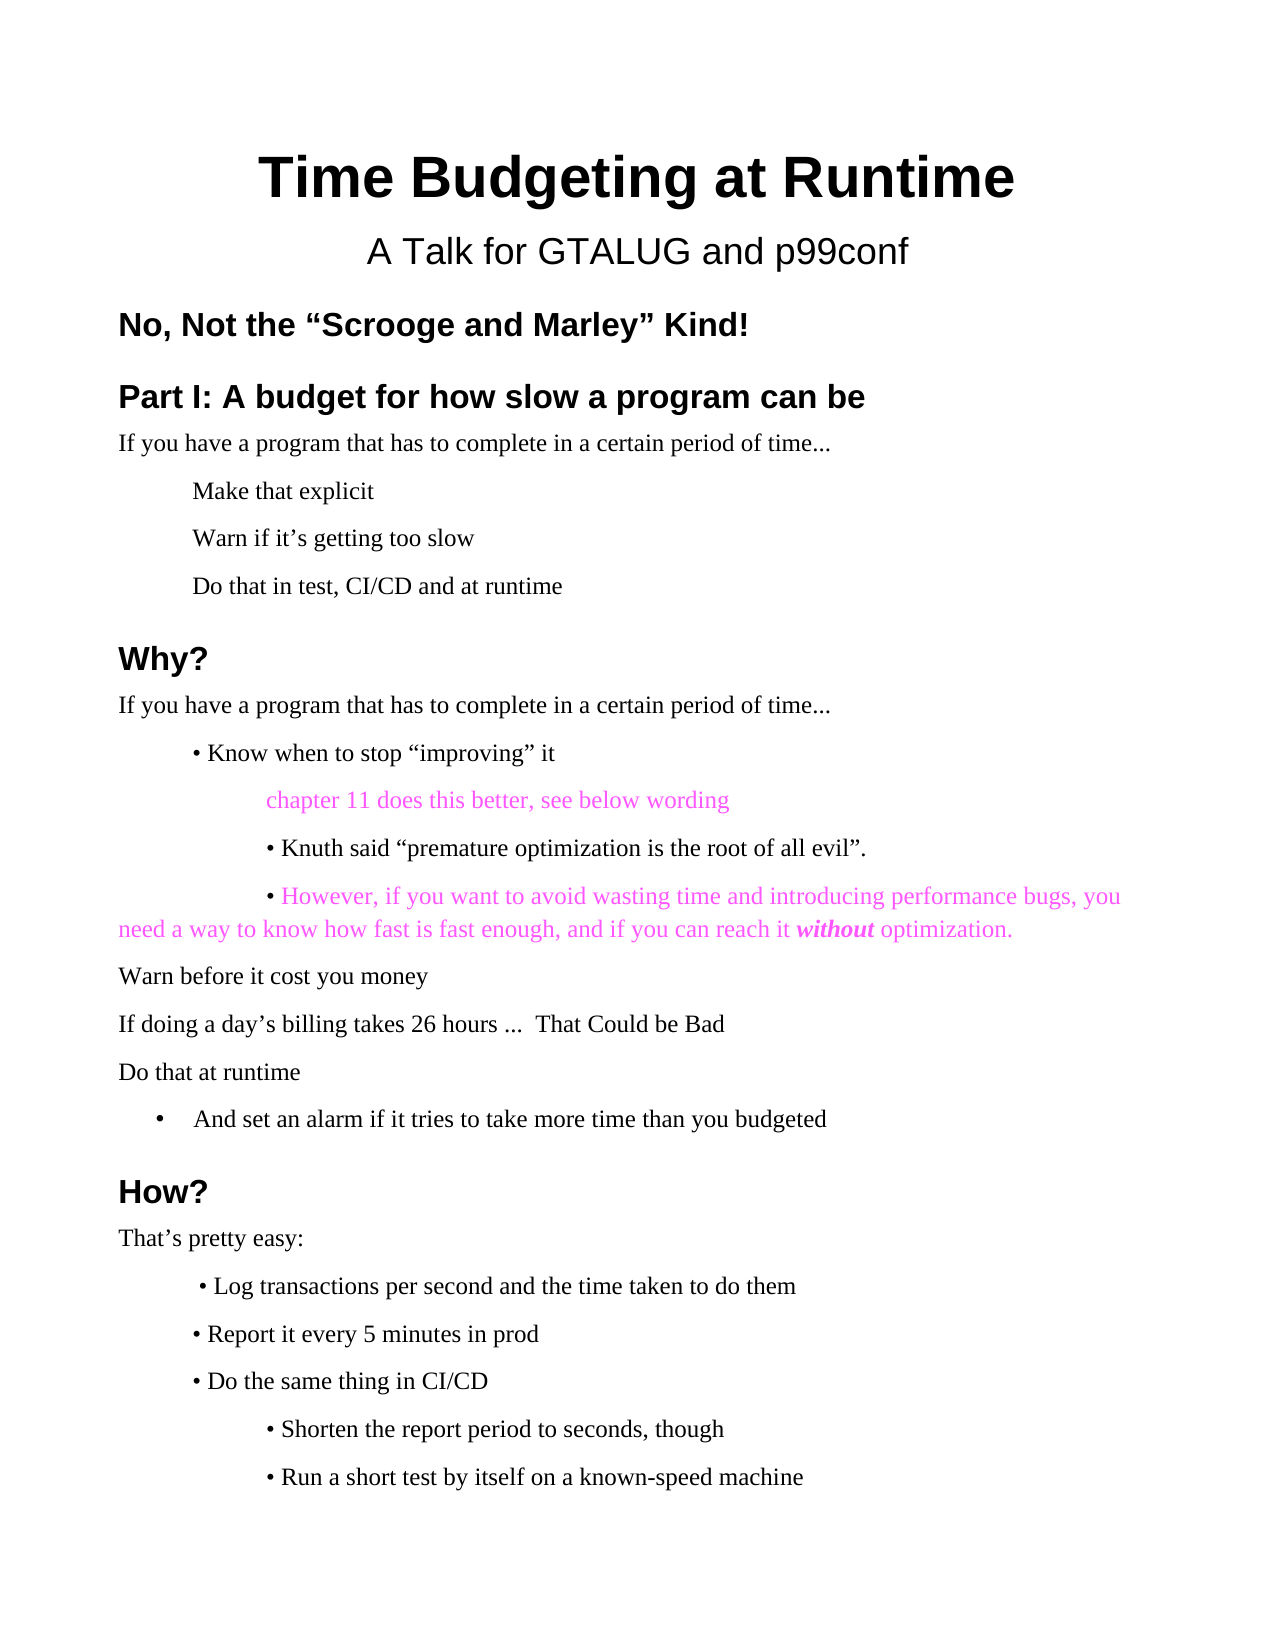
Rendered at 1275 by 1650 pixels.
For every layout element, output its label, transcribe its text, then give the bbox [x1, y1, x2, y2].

text • Do the same thing in CI/CD [118, 1366, 1157, 1395]
text Warn if it’s getting too slow [192, 523, 1157, 552]
text Do that at runtime [118, 1057, 1157, 1085]
text Make that explicit [192, 476, 1157, 504]
subtitle Part I: A budget for how slow a program can be [118, 377, 1157, 416]
subtitle No, Not the “Scrooge and Marley” Kind! [118, 305, 1157, 344]
subtitle How? [118, 1173, 1157, 1211]
text Warn before it cost you money [118, 961, 1157, 990]
text • Report it every 5 minutes in prod [118, 1319, 1157, 1347]
text • Know when to stop “improving” it [118, 738, 1157, 767]
text If doing a day’s billing takes 26 hours ... That Could be Bad [118, 1009, 1157, 1038]
text • However, if you want to avoid wasting time and introducing performance bugs, you need a way to know how fast is fast enough, and if you can reach it without optimization. [118, 881, 1157, 942]
text chapter 11 does this better, see below wording [118, 786, 1157, 814]
list And set an alarm if it tries to take more time than you budgeted [156, 1104, 1157, 1133]
text If you have a program that has to complete in a certain period of time... [118, 428, 1157, 457]
subtitle A Talk for GTALUG and p99conf [118, 229, 1157, 272]
text • Log transactions per second and the time taken to do them [118, 1271, 1157, 1300]
text • Shorten the report period to seconds, though [118, 1414, 1157, 1443]
text Do that in test, CI/CD and at runtime [192, 571, 1157, 600]
text • Run a short test by itself on a known-speed machine [118, 1462, 1157, 1490]
subtitle Why? [118, 639, 1157, 678]
text That’s pretty easy: [118, 1223, 1157, 1252]
text If you have a program that has to complete in a certain period of time... [118, 690, 1157, 719]
text • Knuth said “premature optimization is the root of all evil”. [118, 833, 1157, 862]
title Time Budgeting at Runtime [118, 143, 1157, 210]
